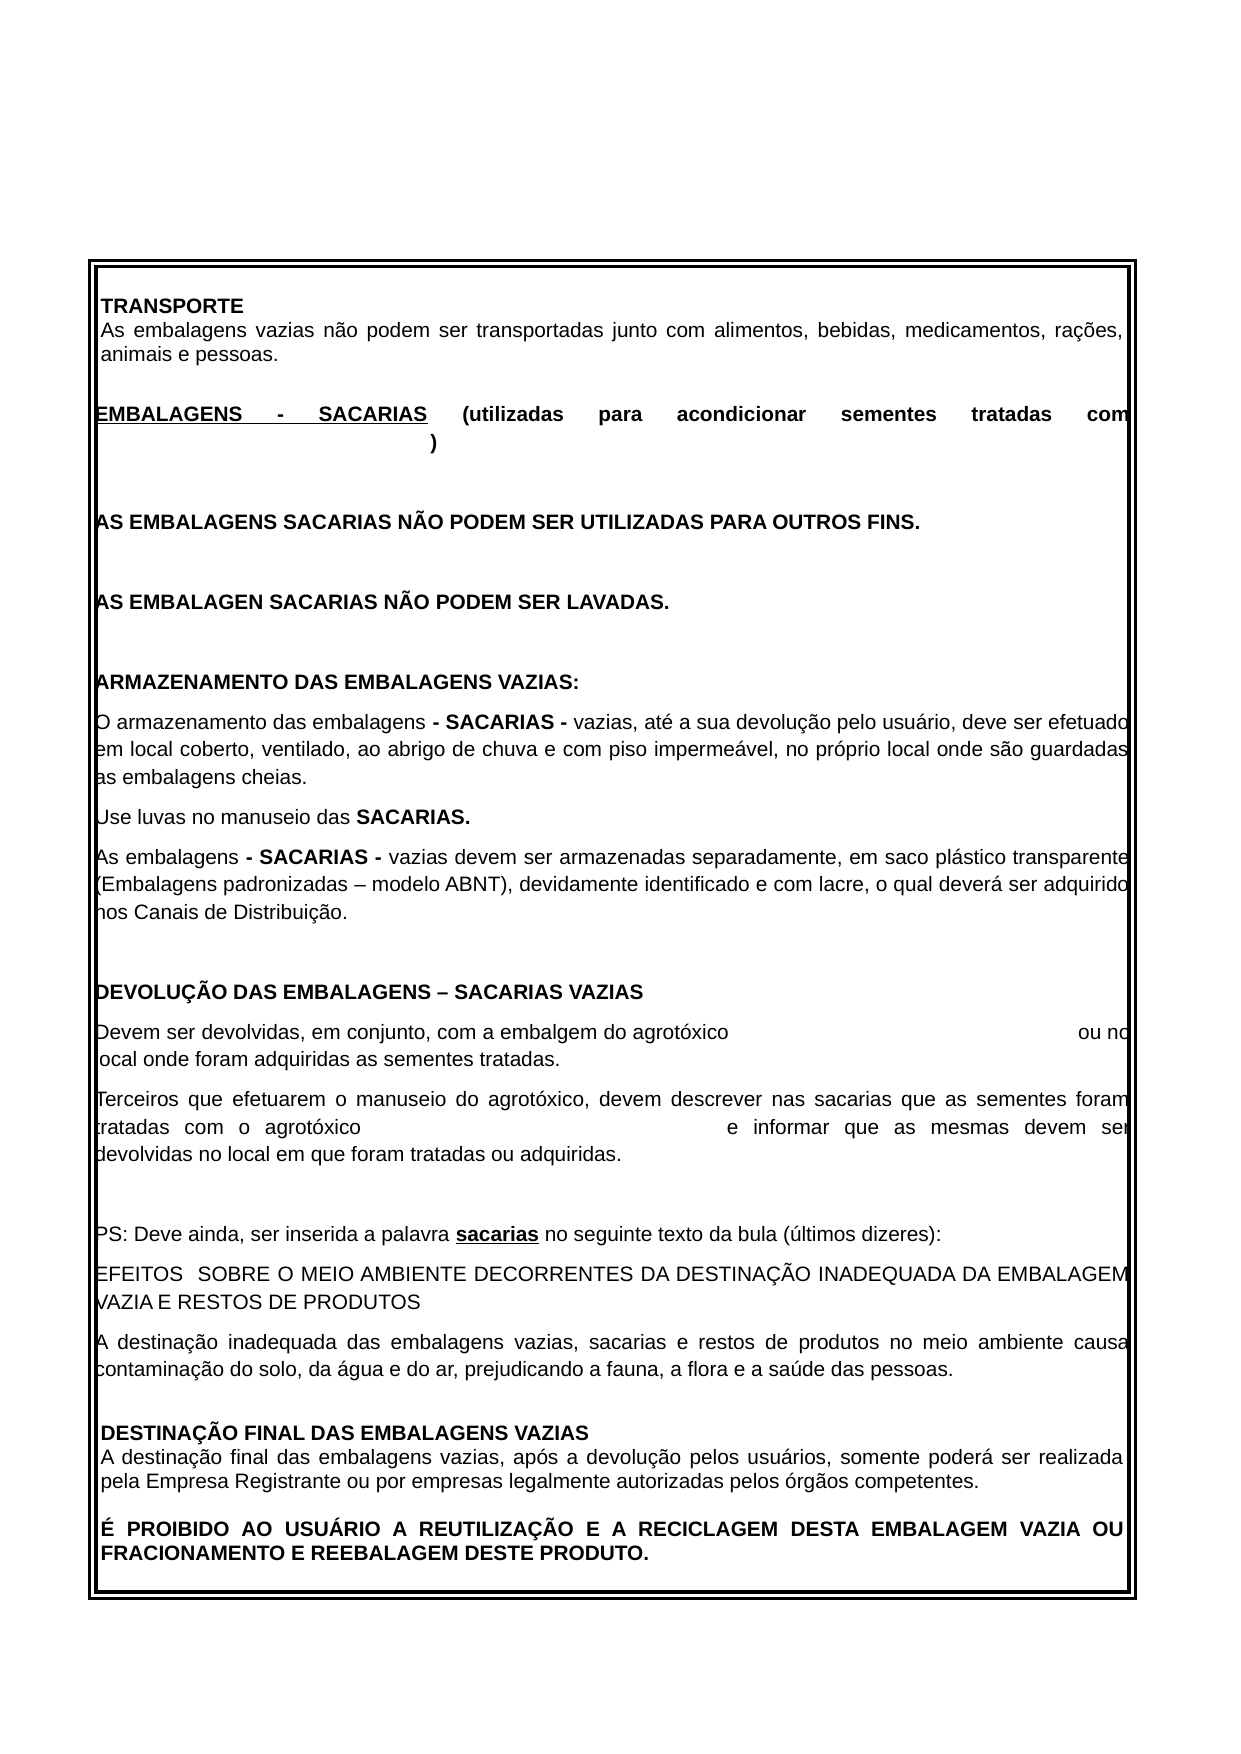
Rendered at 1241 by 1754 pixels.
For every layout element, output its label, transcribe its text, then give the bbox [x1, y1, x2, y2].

table_cell Sistema de recolhimento e destinação final de embalagens e restos de produtos; ARMAZENAMENTO DA EMBALAGEM VAZIA Após a realização da Tríplice Lavagem ou Lavagem sob Pressão, esta embalagem deve ser armazenada com a tampa, em caixa coletiva, quando existente, separadamente das embalagens não lavadas. O armazenamento das embalagens vazias, até sua devolução pelo usuário, deve ser efetuado em local aberto, ventilado, ao abrigo de chuva e com piso impermeável, ou no próprio local onde são guardadas as embalagens cheias. DEVOLUÇÃO DA EMBALAGEM VAZIA No prazo de até um ano da data da compra, é obrigatória a devolução da embalagem vazia, com tampa, pelo usuário, ao estabelecimento onde foi adquirido o produto ou no local indicado na nota fiscal, emitida no ato da compra. Caso o produto não tenha sido totalmente utilizado nesse prazo, e ainda esteja dentro de seu prazo de validade, será facultada a devolução da embalagem em até 6 meses após o término do prazo de validade. O usuário deve guardar o comprovante de devolução para efeito de fiscalização, pelo prazo mínimo de um ano após a devolução da embalagem vazia. TRANSPORTE As embalagens vazias não podem ser transportadas junto com alimentos, bebidas, medicamentos, rações, animais e pessoas. EMBALAGEM RÍGIDA NÃO LAVÁVEL ESTA EMBALAGEM NÃO PODE SER LAVADA ARMAZENAMENTO DA EMBALAGEM VAZIA O armazenamento da embalagem vazia, até sua devolução pelo usuário, deve ser efetuado em local coberto, ventilado, ao abrigo de chuva e com piso impermeável, no próprio local onde são guardadas as embalagens cheias. Use luvas no manuseio dessa embalagem. Essa embalagem deve ser armazenada com sua tampa, em caixa coletiva, quando existente, separadamente das embalagens lavadas. DEVOLUÇÃO DA EMBALAGEM VAZIA No prazo de até um ano da data da compra, é obrigatória a devolução da embalagem vazia, com tampa, pelo usuário, ao estabelecimento onde foi adquirido o produto ou no local indicado na nota fiscal, emitida no ato da compra. Caso o produto não tenha sido totalmente utilizado nesse prazo, e ainda esteja dentro de seu prazo de validade, será facultada a devolução da embalagem em até 6 meses após o término do prazo de validade. O usuário deve guardar o comprovante de devolução para efeito de fiscalização, pelo prazo mínimo de um ano após a devolução da embalagem vazia. TRANSPORTE As embalagens vazias não podem ser transportadas junto com alimentos, bebidas, medicamentos, rações, animais e pessoas. EMBALAGEM SECUNDÁRIA (NÃO CONTAMINADA) ESTA EMBALAGEM NÃO PODE SER LAVADA ARMAZENAMENTO DA EMBALAGEM VAZIA O armazenamento da embalagem vazia, até sua devolução pelo usuário, deve ser efetuado em local coberto, ventilado, ao abrigo de chuva e com piso impermeável, no próprio local onde são guardadas as embalagens cheias. DEVOLUÇÃO DA EMBALAGEM VAZIA É obrigatória a devolução da embalagem vazia, pelo usuário, onde foi adquirido o produto ou no local indicado na nota fiscal, emitida pelo estabelecimento comercial. TRANSPORTE As embalagens vazias não podem ser transportadas junto com alimentos, bebidas, medicamentos, rações, animais e pessoas. EMBALAGENS - SACARIAS (utilizadas para acondicionar sementes tratadas com <o.formulated_product_id.name>) AS EMBALAGENS SACARIAS NÃO PODEM SER UTILIZADAS PARA OUTROS FINS. AS EMBALAGEN SACARIAS NÃO PODEM SER LAVADAS. ARMAZENAMENTO DAS EMBALAGENS VAZIAS: O armazenamento das embalagens - SACARIAS - vazias, até a sua devolução pelo usuário, deve ser efetuado em local coberto, ventilado, ao abrigo de chuva e com piso impermeável, no próprio local onde são guardadas as embalagens cheias. Use luvas no manuseio das SACARIAS. As embalagens - SACARIAS - vazias devem ser armazenadas separadamente, em saco plástico transparente (Embalagens padronizadas – modelo ABNT), devidamente identificado e com lacre, o qual deverá ser adquirido nos Canais de Distribuição. DEVOLUÇÃO DAS EMBALAGENS – SACARIAS VAZIAS Devem ser devolvidas, em conjunto, com a embalgem do agrotóxico <o.formulated_product_id.name> ou no local onde foram adquiridas as sementes tratadas. Terceiros que efetuarem o manuseio do agrotóxico, devem descrever nas sacarias que as sementes foram tratadas com o agrotóxico <o.formulated_product_id.name> e informar que as mesmas devem ser devolvidas no local em que foram tratadas ou adquiridas. PS: Deve ainda, ser inserida a palavra sacarias no seguinte texto da bula (últimos dizeres): EFEITOS SOBRE O MEIO AMBIENTE DECORRENTES DA DESTINAÇÃO INADEQUADA DA EMBALAGEM VAZIA E RESTOS DE PRODUTOS A destinação inadequada das embalagens vazias, sacarias e restos de produtos no meio ambiente causa contaminação do solo, da água e do ar, prejudicando a fauna, a flora e a saúde das pessoas. DESTINAÇÃO FINAL DAS EMBALAGENS VAZIAS A destinação final das embalagens vazias, após a devolução pelos usuários, somente poderá ser realizada pela Empresa Registrante ou por empresas legalmente autorizadas pelos órgãos competentes. É PROIBIDO AO USUÁRIO A REUTILIZAÇÃO E A RECICLAGEM DESTA EMBALAGEM VAZIA OU FRACIONAMENTO E REEBALAGEM DESTE PRODUTO. EFEITOS SOBRE O MEIO AMBIENTE DECORRENTES DA DESTINAÇÃO INADEQUADA DA EMBALAGEM VAZIA E RESTOS DE PRODUTOS. A destinação inadequada das embalagens vazias, sacarias e restos de produtos no meio ambiente causa contaminação do solo, da água e do ar, prejudicando a fauna, a flora e a saúde das pessoas. PRODUTOS IMPRÓPRIOS PARA UTILIZAÇÃO OU EM DEDUSO Caso este produto venha a se tornar impróprio para utilização ou em desuso, consulte o registrante através do telefone indicado no rótulo para sua devolução e destinação final. A desativação do produto é feita através de incineração em fornos destinados para este tipo de operação, equipados com câmaras de lavagem de gases efluentes e aprovados por órgãos ambientais competentes. TRANSPORTE DE AGROTÓXICOS, COMPONENTES E AFINS O transporte está sujeito às regras e aos procedimentos estabelecidos na legislação específica, que inclui o acompanhamento da ficha de emergência do produto, bem como determina que os agrotóxicos não podem ser transportados junto de pessoas, animais, rações, medicamentos ou outros materiais. [98, 268, 1127, 1590]
table_cell Sistema de recolhimento e destinação final de embalagens e restos de produtos; ARMAZENAMENTO DA EMBALAGEM VAZIA Após a realização da Tríplice Lavagem ou Lavagem sob Pressão, esta embalagem deve ser armazenada com a tampa, em caixa coletiva, quando existente, separadamente das embalagens não lavadas. O armazenamento das embalagens vazias, até sua devolução pelo usuário, deve ser efetuado em local aberto, ventilado, ao abrigo de chuva e com piso impermeável, ou no próprio local onde são guardadas as embalagens cheias. DEVOLUÇÃO DA EMBALAGEM VAZIA No prazo de até um ano da data da compra, é obrigatória a devolução da embalagem vazia, com tampa, pelo usuário, ao estabelecimento onde foi adquirido o produto ou no local indicado na nota fiscal, emitida no ato da compra. Caso o produto não tenha sido totalmente utilizado nesse prazo, e ainda esteja dentro de seu prazo de validade, será facultada a devolução da embalagem em até 6 meses após o término do prazo de validade. O usuário deve guardar o comprovante de devolução para efeito de fiscalização, pelo prazo mínimo de um ano após a devolução da embalagem vazia. TRANSPORTE As embalagens vazias não podem ser transportadas junto com alimentos, bebidas, medicamentos, rações, animais e pessoas. EMBALAGEM RÍGIDA NÃO LAVÁVEL ESTA EMBALAGEM NÃO PODE SER LAVADA ARMAZENAMENTO DA EMBALAGEM VAZIA O armazenamento da embalagem vazia, até sua devolução pelo usuário, deve ser efetuado em local coberto, ventilado, ao abrigo de chuva e com piso impermeável, no próprio local onde são guardadas as embalagens cheias. Use luvas no manuseio dessa embalagem. Essa embalagem deve ser armazenada com sua tampa, em caixa coletiva, quando existente, separadamente das embalagens lavadas. DEVOLUÇÃO DA EMBALAGEM VAZIA No prazo de até um ano da data da compra, é obrigatória a devolução da embalagem vazia, com tampa, pelo usuário, ao estabelecimento onde foi adquirido o produto ou no local indicado na nota fiscal, emitida no ato da compra. Caso o produto não tenha sido totalmente utilizado nesse prazo, e ainda esteja dentro de seu prazo de validade, será facultada a devolução da embalagem em até 6 meses após o término do prazo de validade. O usuário deve guardar o comprovante de devolução para efeito de fiscalização, pelo prazo mínimo de um ano após a devolução da embalagem vazia. TRANSPORTE As embalagens vazias não podem ser transportadas junto com alimentos, bebidas, medicamentos, rações, animais e pessoas. EMBALAGEM SECUNDÁRIA (NÃO CONTAMINADA) ESTA EMBALAGEM NÃO PODE SER LAVADA ARMAZENAMENTO DA EMBALAGEM VAZIA O armazenamento da embalagem vazia, até sua devolução pelo usuário, deve ser efetuado em local coberto, ventilado, ao abrigo de chuva e com piso impermeável, no próprio local onde são guardadas as embalagens cheias. DEVOLUÇÃO DA EMBALAGEM VAZIA É obrigatória a devolução da embalagem vazia, pelo usuário, onde foi adquirido o produto ou no local indicado na nota fiscal, emitida pelo estabelecimento comercial. TRANSPORTE As embalagens vazias não podem ser transportadas junto com alimentos, bebidas, medicamentos, rações, animais e pessoas. EMBALAGENS - SACARIAS (utilizadas para acondicionar sementes tratadas com <o.formulated_product_id.name>) AS EMBALAGENS SACARIAS NÃO PODEM SER UTILIZADAS PARA OUTROS FINS. AS EMBALAGEN SACARIAS NÃO PODEM SER LAVADAS. ARMAZENAMENTO DAS EMBALAGENS VAZIAS: O armazenamento das embalagens - SACARIAS - vazias, até a sua devolução pelo usuário, deve ser efetuado em local coberto, ventilado, ao abrigo de chuva e com piso impermeável, no próprio local onde são guardadas as embalagens cheias. Use luvas no manuseio das SACARIAS. As embalagens - SACARIAS - vazias devem ser armazenadas separadamente, em saco plástico transparente (Embalagens padronizadas – modelo ABNT), devidamente identificado e com lacre, o qual deverá ser adquirido nos Canais de Distribuição. DEVOLUÇÃO DAS EMBALAGENS – SACARIAS VAZIAS Devem ser devolvidas, em conjunto, com a embalgem do agrotóxico <o.formulated_product_id.name> ou no local onde foram adquiridas as sementes tratadas. Terceiros que efetuarem o manuseio do agrotóxico, devem descrever nas sacarias que as sementes foram tratadas com o agrotóxico <o.formulated_product_id.name> e informar que as mesmas devem ser devolvidas no local em que foram tratadas ou adquiridas. PS: Deve ainda, ser inserida a palavra sacarias no seguinte texto da bula (últimos dizeres): EFEITOS SOBRE O MEIO AMBIENTE DECORRENTES DA DESTINAÇÃO INADEQUADA DA EMBALAGEM VAZIA E RESTOS DE PRODUTOS A destinação inadequada das embalagens vazias, sacarias e restos de produtos no meio ambiente causa contaminação do solo, da água e do ar, prejudicando a fauna, a flora e a saúde das pessoas. DESTINAÇÃO FINAL DAS EMBALAGENS VAZIAS A destinação final das embalagens vazias, após a devolução pelos usuários, somente poderá ser realizada pela Empresa Registrante ou por empresas legalmente autorizadas pelos órgãos competentes. É PROIBIDO AO USUÁRIO A REUTILIZAÇÃO E A RECICLAGEM DESTA EMBALAGEM VAZIA OU FRACIONAMENTO E REEBALAGEM DESTE PRODUTO. EFEITOS SOBRE O MEIO AMBIENTE DECORRENTES DA DESTINAÇÃO INADEQUADA DA EMBALAGEM VAZIA E RESTOS DE PRODUTOS. A destinação inadequada das embalagens vazias, sacarias e restos de produtos no meio ambiente causa contaminação do solo, da água e do ar, prejudicando a fauna, a flora e a saúde das pessoas. PRODUTOS IMPRÓPRIOS PARA UTILIZAÇÃO OU EM DEDUSO Caso este produto venha a se tornar impróprio para utilização ou em desuso, consulte o registrante através do telefone indicado no rótulo para sua devolução e destinação final. A desativação do produto é feita através de incineração em fornos destinados para este tipo de operação, equipados com câmaras de lavagem de gases efluentes e aprovados por órgãos ambientais competentes. TRANSPORTE DE AGROTÓXICOS, COMPONENTES E AFINS O transporte está sujeito às regras e aos procedimentos estabelecidos na legislação específica, que inclui o acompanhamento da ficha de emergência do produto, bem como determina que os agrotóxicos não podem ser transportados junto de pessoas, animais, rações, medicamentos ou outros materiais. [93, 262, 1132, 1590]
